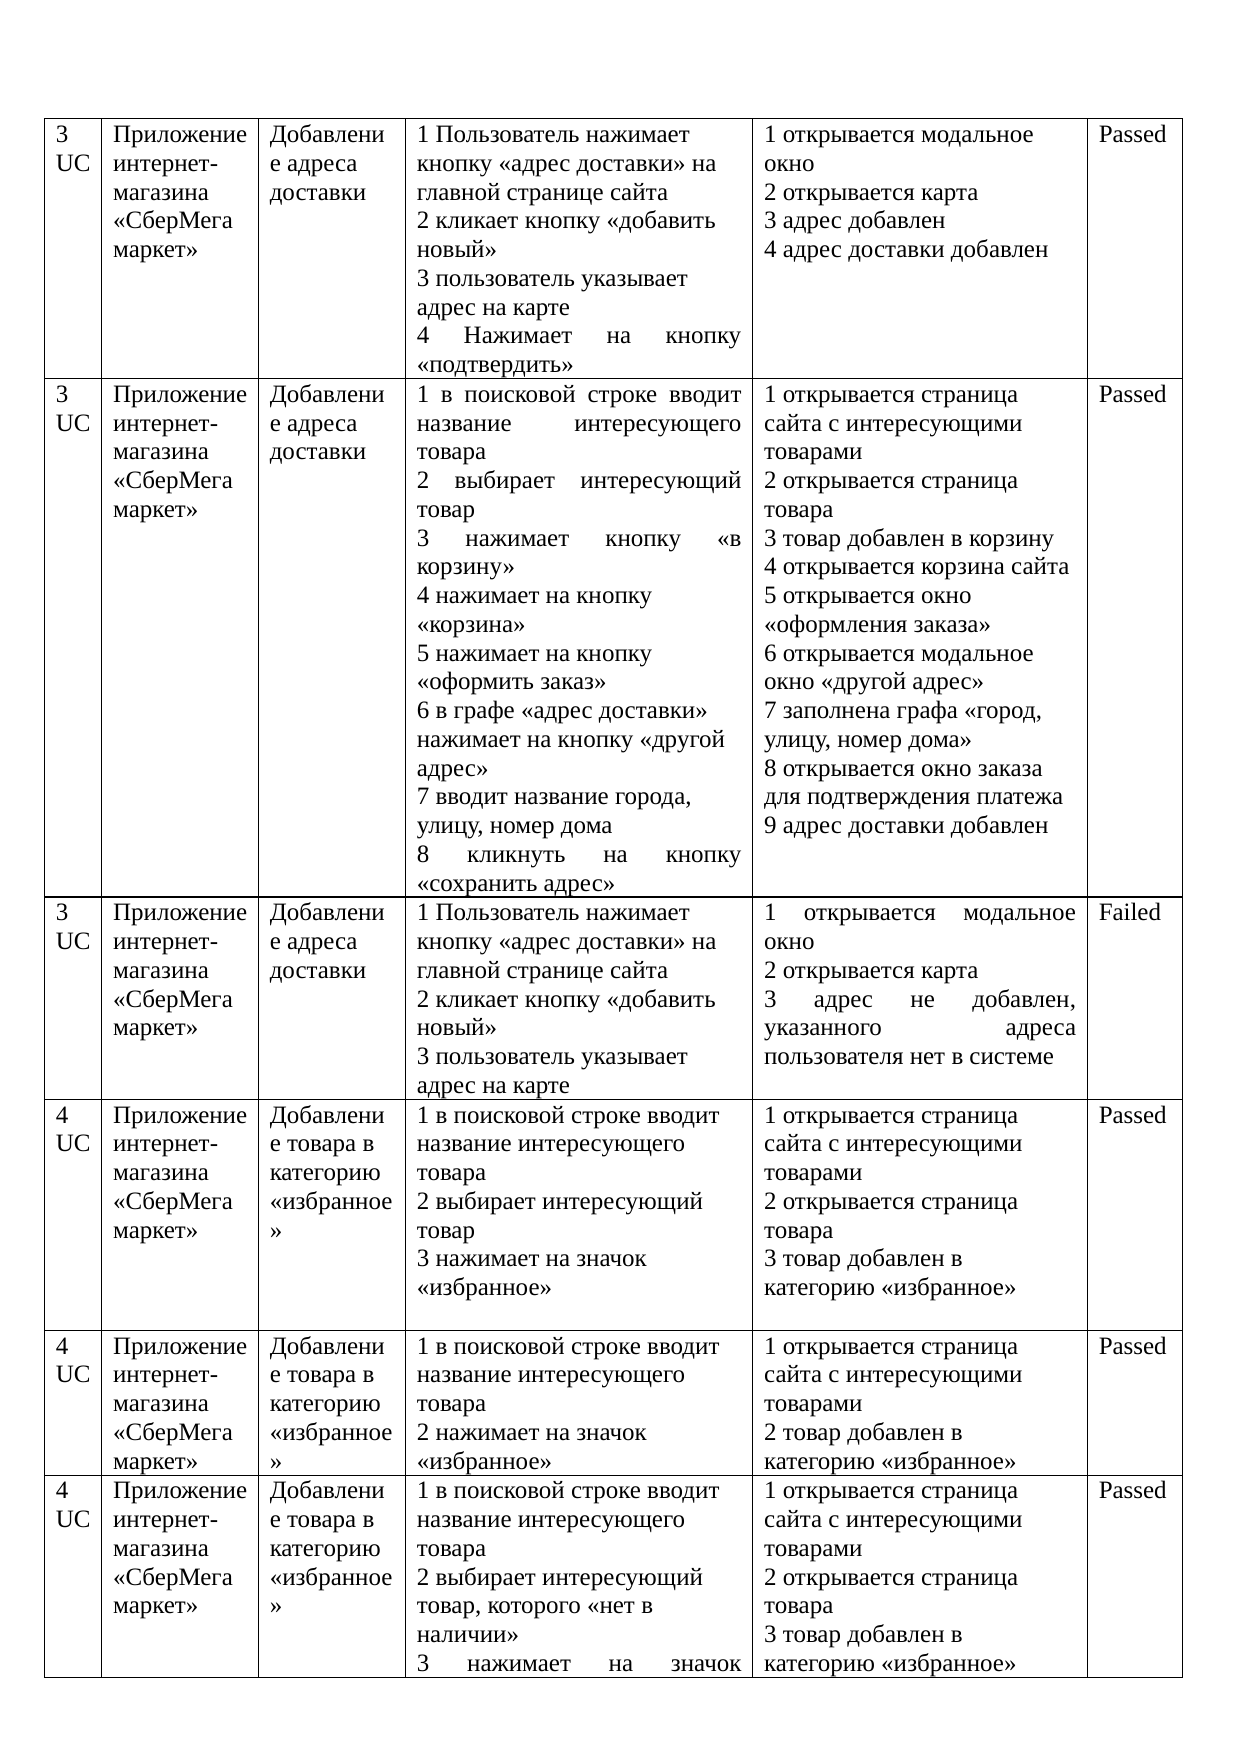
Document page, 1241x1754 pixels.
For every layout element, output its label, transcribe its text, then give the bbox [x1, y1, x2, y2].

table_cell Приложениеинтернет-магазина «СберМегамаркет» [102, 119, 258, 378]
table_cell 1 в поисковой строке вводит название интересующего товара 2 выбирает интересующий товар 3 нажимает на значок «избранное» [406, 1100, 752, 1330]
table_cell 1 открывается страница сайта с интересующими товарами 2 товар добавлен в категорию «избранное» [753, 1331, 1087, 1474]
table_cell Добавление адреса доставки [259, 898, 405, 1099]
table_cell Добавление адреса доставки [259, 379, 405, 896]
table_cell 1 в поисковой строке вводит название интересующего товара 2 выбирает интересующий товар 3 нажимает кнопку «в корзину» 4 нажимает на кнопку «корзина» 5 нажимает на кнопку «оформить заказ» 6 в графе «адрес доставки» нажимает на кнопку «другой адрес» 7 вводит название города, улицу, номер дома 8 кликнуть на кнопку «сохранить адрес» [406, 379, 752, 896]
table_cell 4 UC [45, 1476, 101, 1677]
table_cell Приложениеинтернет-магазина «СберМегамаркет» [102, 1476, 258, 1677]
table_cell Приложениеинтернет-магазина «СберМегамаркет» [102, 379, 258, 896]
table_cell 3 UC [45, 898, 101, 1099]
table_cell 1 открывается страница сайта с интересующими товарами 2 открывается страница товара 3 товар добавлен в корзину 4 открывается корзина сайта 5 открывается окно «оформления заказа» 6 открывается модальное окно «другой адрес» 7 заполнена графа «город, улицу, номер дома» 8 открывается окно заказа для подтверждения платежа 9 адрес доставки добавлен [753, 379, 1087, 896]
table_cell Passed [1088, 1476, 1182, 1677]
table_cell 3 UC [45, 379, 101, 896]
table_cell 1 в поисковой строке вводит название интересующего товара 2 нажимает на значок «избранное» [406, 1331, 752, 1474]
table_cell Passed [1088, 379, 1182, 896]
table_cell 1 Пользователь нажимает кнопку «адрес доставки» на главной странице сайта 2 кликает кнопку «добавить новый» 3 пользователь указывает адрес на карте [406, 898, 752, 1099]
table_cell 3 UC [45, 119, 101, 378]
table_cell Добавление адреса доставки [259, 119, 405, 378]
table_cell 1 открывается модальное окно 2 открывается карта 3 адрес не добавлен, указанного адреса пользователя нет в системе [753, 898, 1087, 1099]
table_cell Passed [1088, 119, 1182, 378]
table_cell Приложениеинтернет-магазина «СберМегамаркет» [102, 898, 258, 1099]
table_cell Passed [1088, 1331, 1182, 1474]
table_cell 1 открывается страница сайта с интересующими товарами 2 открывается страница товара 3 товар добавлен в категорию «избранное» [753, 1100, 1087, 1330]
table_cell Приложениеинтернет-магазина «СберМегамаркет» [102, 1331, 258, 1474]
table_cell Добавление товара в категорию «избранное» [259, 1100, 405, 1330]
table_cell Добавление товара в категорию «избранное» [259, 1476, 405, 1677]
table_cell Failed [1088, 898, 1182, 1099]
table_cell 1 Пользователь нажимает кнопку «адрес доставки» на главной странице сайта 2 кликает кнопку «добавить новый» 3 пользователь указывает адрес на карте 4 Нажимает на кнопку «подтвердить» [406, 119, 752, 378]
table_cell 1 открывается страница сайта с интересующими товарами 2 открывается страница товара 3 товар добавлен в категорию «избранное» [753, 1476, 1087, 1677]
table_cell Приложениеинтернет-магазина «СберМегамаркет» [102, 1100, 258, 1330]
table_cell 1 в поисковой строке вводит название интересующего товара 2 выбирает интересующий товар, которого «нет в наличии» 3 нажимает на значок [406, 1476, 752, 1677]
table_cell Добавление товара в категорию «избранное» [259, 1331, 405, 1474]
table_cell Passed [1088, 1100, 1182, 1330]
table_cell 4 UC [45, 1100, 101, 1330]
table_cell 4 UC [45, 1331, 101, 1474]
table_cell 1 открывается модальное окно 2 открывается карта 3 адрес добавлен 4 адрес доставки добавлен [753, 119, 1087, 378]
